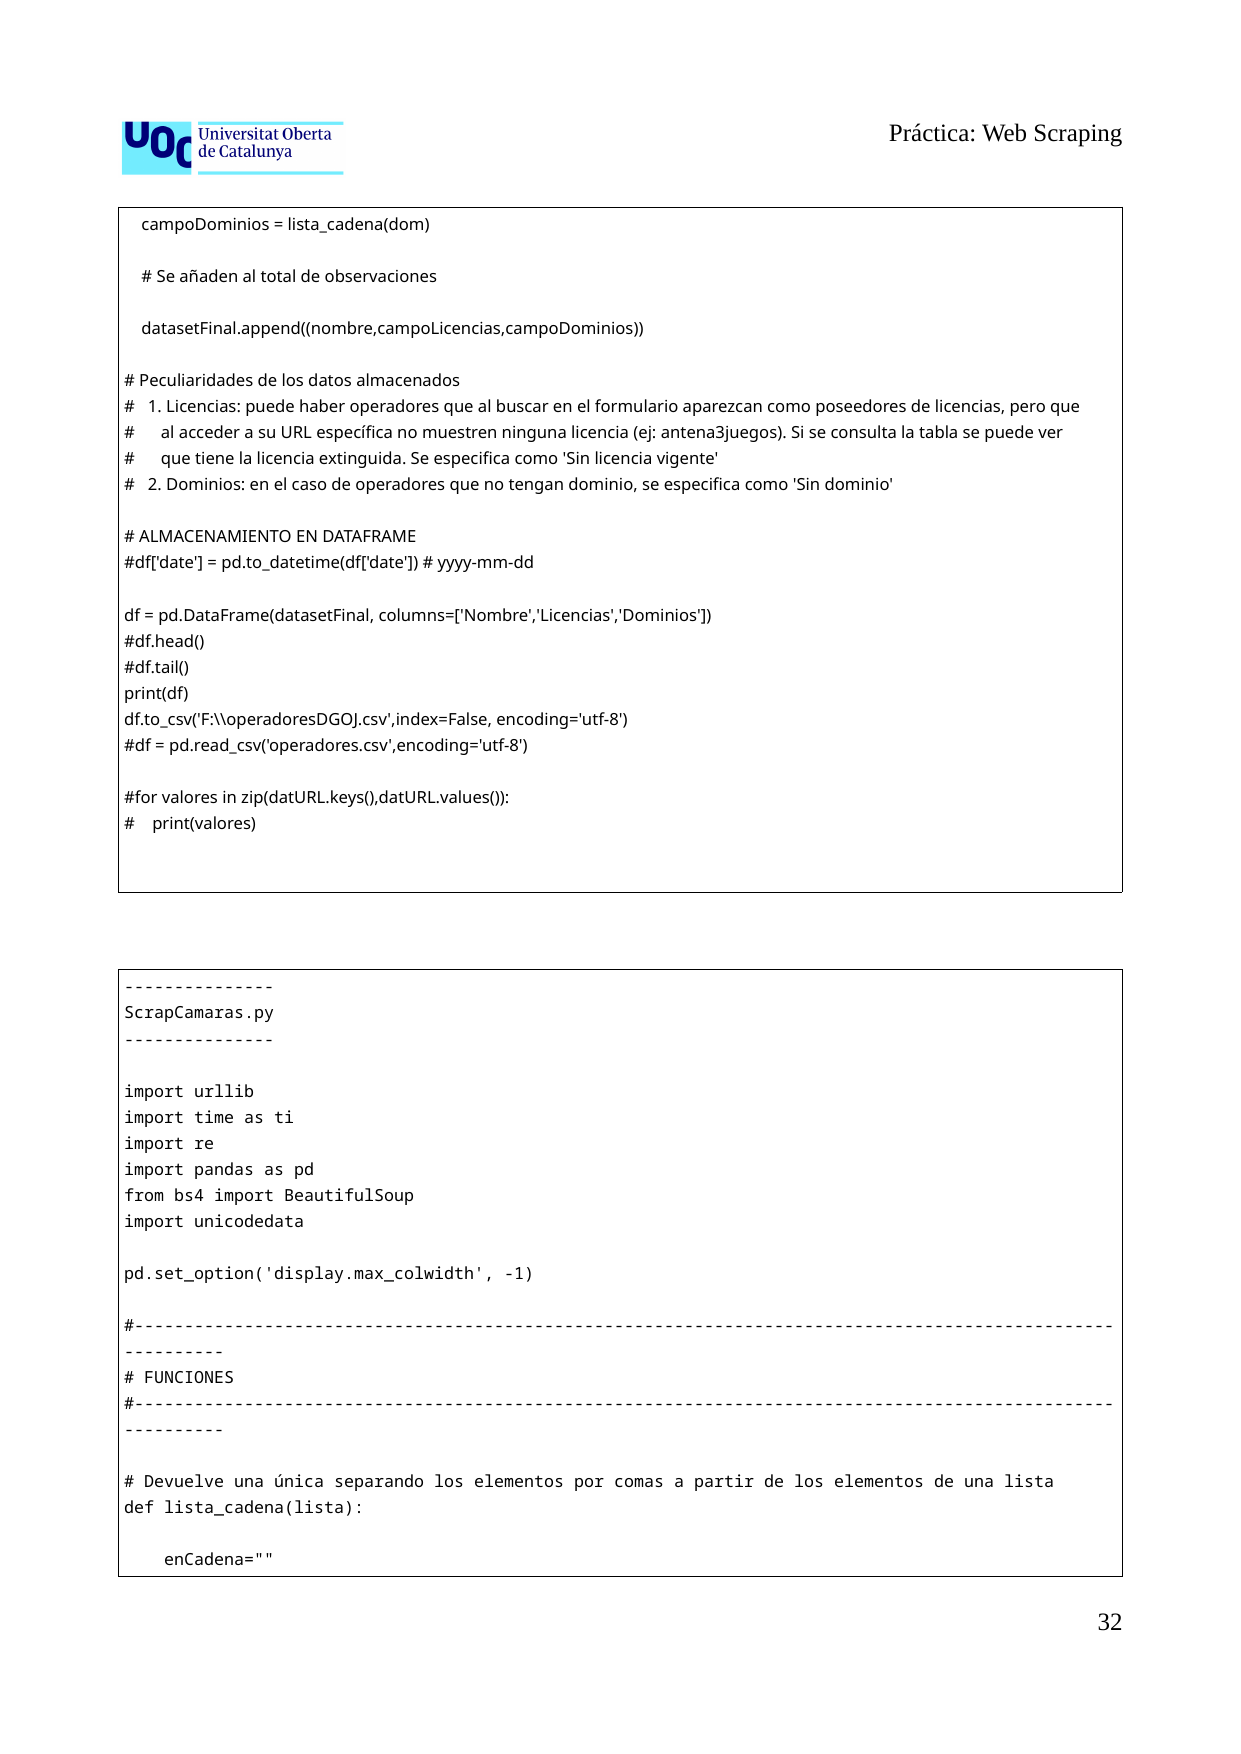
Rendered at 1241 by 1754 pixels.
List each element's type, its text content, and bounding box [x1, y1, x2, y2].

table_header --------------- ScrapCamaras.py --------------- import urllib import time as ti import re import pandas as pd from bs4 import BeautifulSoup import unicodedata pd.set_option('display.max_colwidth', -1) #------------------------------------------------------------------------------------------------------------ # FUNCIONES #------------------------------------------------------------------------------------------------------------ # Devuelve una única separando los elementos por comas a partir de los elementos de una lista def lista_cadena(lista): enCadena="" [119, 970, 1122, 1576]
picture [118, 118, 347, 178]
table_header campoDominios = lista_cadena(dom) # Se añaden al total de observaciones datasetFinal.append((nombre,campoLicencias,campoDominios)) # Peculiaridades de los datos almacenados # 1. Licencias: puede haber operadores que al buscar en el formulario aparezcan como poseedores de licencias, pero que # al acceder a su URL específica no muestren ninguna licencia (ej: antena3juegos). Si se consulta la tabla se puede ver # que tiene la licencia extinguida. Se especifica como 'Sin licencia vigente' # 2. Dominios: en el caso de operadores que no tengan dominio, se especifica como 'Sin dominio' # ALMACENAMIENTO EN DATAFRAME #df['date'] = pd.to_datetime(df['date']) # yyyy-mm-dd df = pd.DataFrame(datasetFinal, columns=['Nombre','Licencias','Dominios']) #df.head() #df.tail() print(df) df.to_csv('F:\\operadoresDGOJ.csv',index=False, encoding='utf-8') #df = pd.read_csv('operadores.csv',encoding='utf-8') #for valores in zip(datURL.keys(),datURL.values()): # print(valores) [119, 208, 1122, 892]
